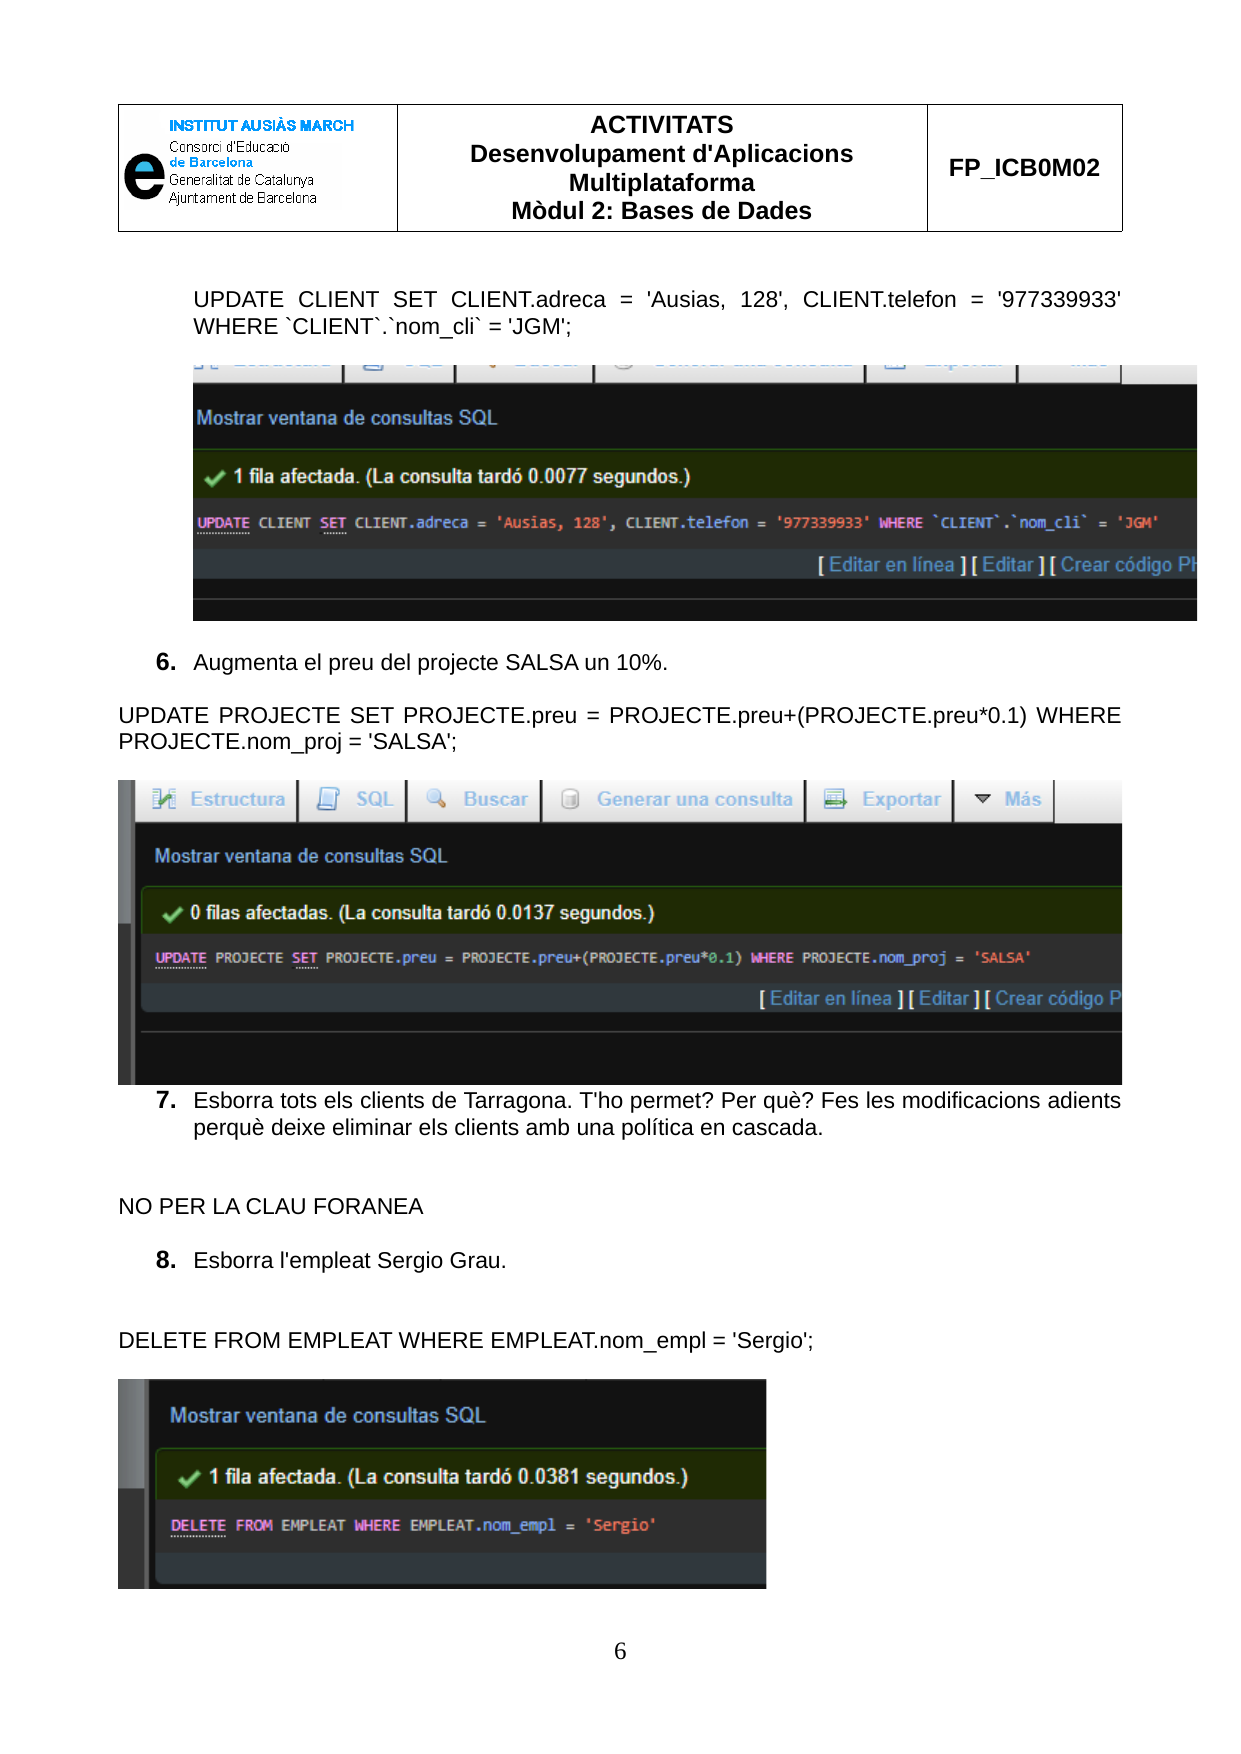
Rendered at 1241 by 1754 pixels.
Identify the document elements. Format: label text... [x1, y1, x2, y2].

text NO PER LA CLAU FORANEA [118, 1193, 1122, 1219]
list Esborra tots els clients de Tarragona. T'ho permet? Per què? Fes les modificacions adients perquè deixe eliminar els clients amb una política en cascada. [156, 1085, 1122, 1140]
list Esborra l'empleat Sergio Grau. [156, 1245, 1122, 1274]
list Augmenta el preu del projecte SALSA un 10%. [156, 646, 1122, 675]
text DELETE FROM EMPLEAT WHERE EMPLEAT.nom_empl = 'Sergio'; [118, 1327, 1122, 1353]
text UPDATE CLIENT SET CLIENT.adreca = 'Ausias, 128', CLIENT.telefon = '977339933' WHERE `CLIENT`.`nom_cli` = 'JGM'; [193, 286, 1122, 339]
text UPDATE PROJECTE SET PROJECTE.preu = PROJECTE.preu+(PROJECTE.preu*0.1) WHERE PROJECTE.nom_proj = 'SALSA'; [118, 702, 1122, 754]
